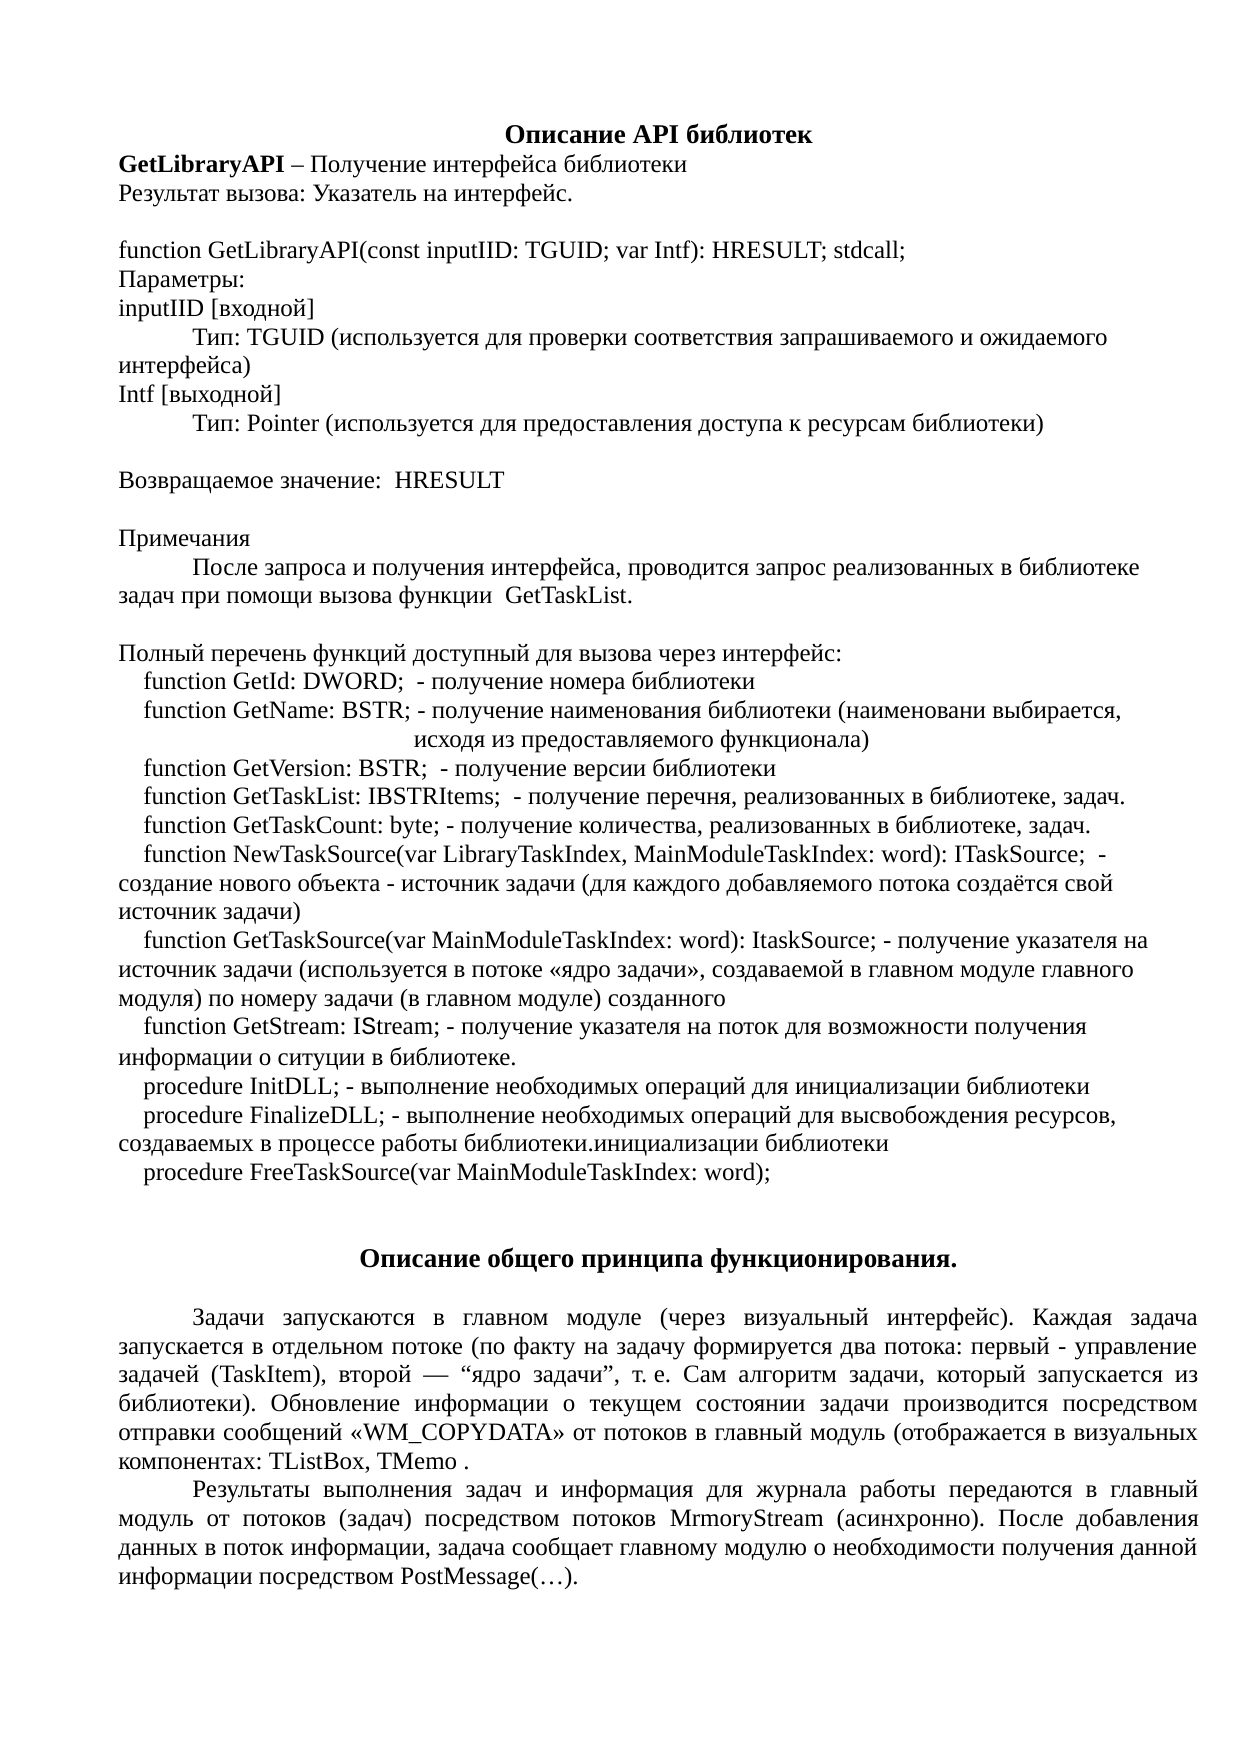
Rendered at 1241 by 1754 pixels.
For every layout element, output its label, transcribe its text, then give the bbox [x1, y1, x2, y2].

text Intf [выходной] [118, 379, 1199, 408]
text Возвращаемое значение: HRESULT [118, 466, 1199, 494]
text Примечания [118, 523, 1199, 552]
text function GetStream: IStream; - получение указателя на поток для возможности получения информации о ситуции в библиотеке. [118, 1011, 1199, 1071]
text GetLibraryAPI – Получение интерфейса библиотеки [118, 149, 1199, 178]
text Задачи запускаются в главном модуле (через визуальный интерфейс). Каждая задача запускается в отдельном потоке (по факту на задачу формируется два потока: первый - управление задачей (TaskItem), второй — “ядро задачи”, т. е. Сам алгоритм задачи, который запускается из библиотеки). Обновление информации о текущем состоянии задачи производится посредством отправки сообщений «WM_COPYDATA» от потоков в главный модуль (отображается в визуальных компонентах: TListBox, TMemo . [118, 1302, 1199, 1474]
text procedure InitDLL; - выполнение необходимых операций для инициализации библиотеки [118, 1071, 1199, 1100]
text function NewTaskSource(var LibraryTaskIndex, MainModuleTaskIndex: word): ITaskSource; - создание нового объекта - источник задачи (для каждого добавляемого потока создаётся свой источник задачи) [118, 839, 1199, 925]
text function GetLibraryAPI(const inputIID: TGUID; var Intf): HRESULT; stdcall; [118, 236, 1199, 264]
text Тип: TGUID (используется для проверки соответствия запрашиваемого и ожидаемого интерфейса) [118, 322, 1199, 379]
text function GetTaskList: IBSTRItems; - получение перечня, реализованных в библиотеке, задач. [118, 781, 1199, 810]
text Тип: Pointer (используется для предоставления доступа к ресурсам библиотеки) [118, 408, 1199, 437]
text Результат вызова: Указатель на интерфейс. [118, 178, 1199, 207]
text procedure FreeTaskSource(var MainModuleTaskIndex: word); [118, 1157, 1199, 1186]
text function GetTaskCount: byte; - получение количества, реализованных в библиотеке, задач. [118, 810, 1199, 839]
text function GetId: DWORD; - получение номера библиотеки [118, 666, 1199, 695]
text procedure FinalizeDLL; - выполнение необходимых операций для высвобождения ресурсов, создаваемых в процессе работы библиотеки.инициализации библиотеки [118, 1100, 1199, 1157]
text Полный перечень функций доступный для вызова через интерфейс: [118, 638, 1199, 666]
text Результаты выполнения задач и информация для журнала работы передаются в главный модуль от потоков (задач) посредством потоков MrmoryStream (асинхронно). После добавления данных в поток информации, задача сообщает главному модулю о необходимости получения данной информации посредством PostMessage(…). [118, 1474, 1199, 1589]
text inputIID [входной] [118, 293, 1199, 322]
text function GetTaskSource(var MainModuleTaskIndex: word): ItaskSource; - получение указателя на источник задачи (используется в потоке «ядро задачи», создаваемой в главном модуле главного модуля) по номеру задачи (в главном модуле) созданного [118, 925, 1199, 1011]
text Описание API библиотек [118, 118, 1199, 149]
text Параметры: [118, 264, 1199, 293]
text function GetName: BSTR; - получение наименования библиотеки (наименовани выбирается, исходя из предоставляемого функционала) [118, 695, 1199, 753]
text function GetVersion: BSTR; - получение версии библиотеки [118, 753, 1199, 781]
text После запроса и получения интерфейса, проводится запрос реализованных в библиотеке задач при помощи вызова функции GetTaskList. [118, 552, 1199, 609]
text Описание общего принципа функционирования. [118, 1243, 1199, 1274]
